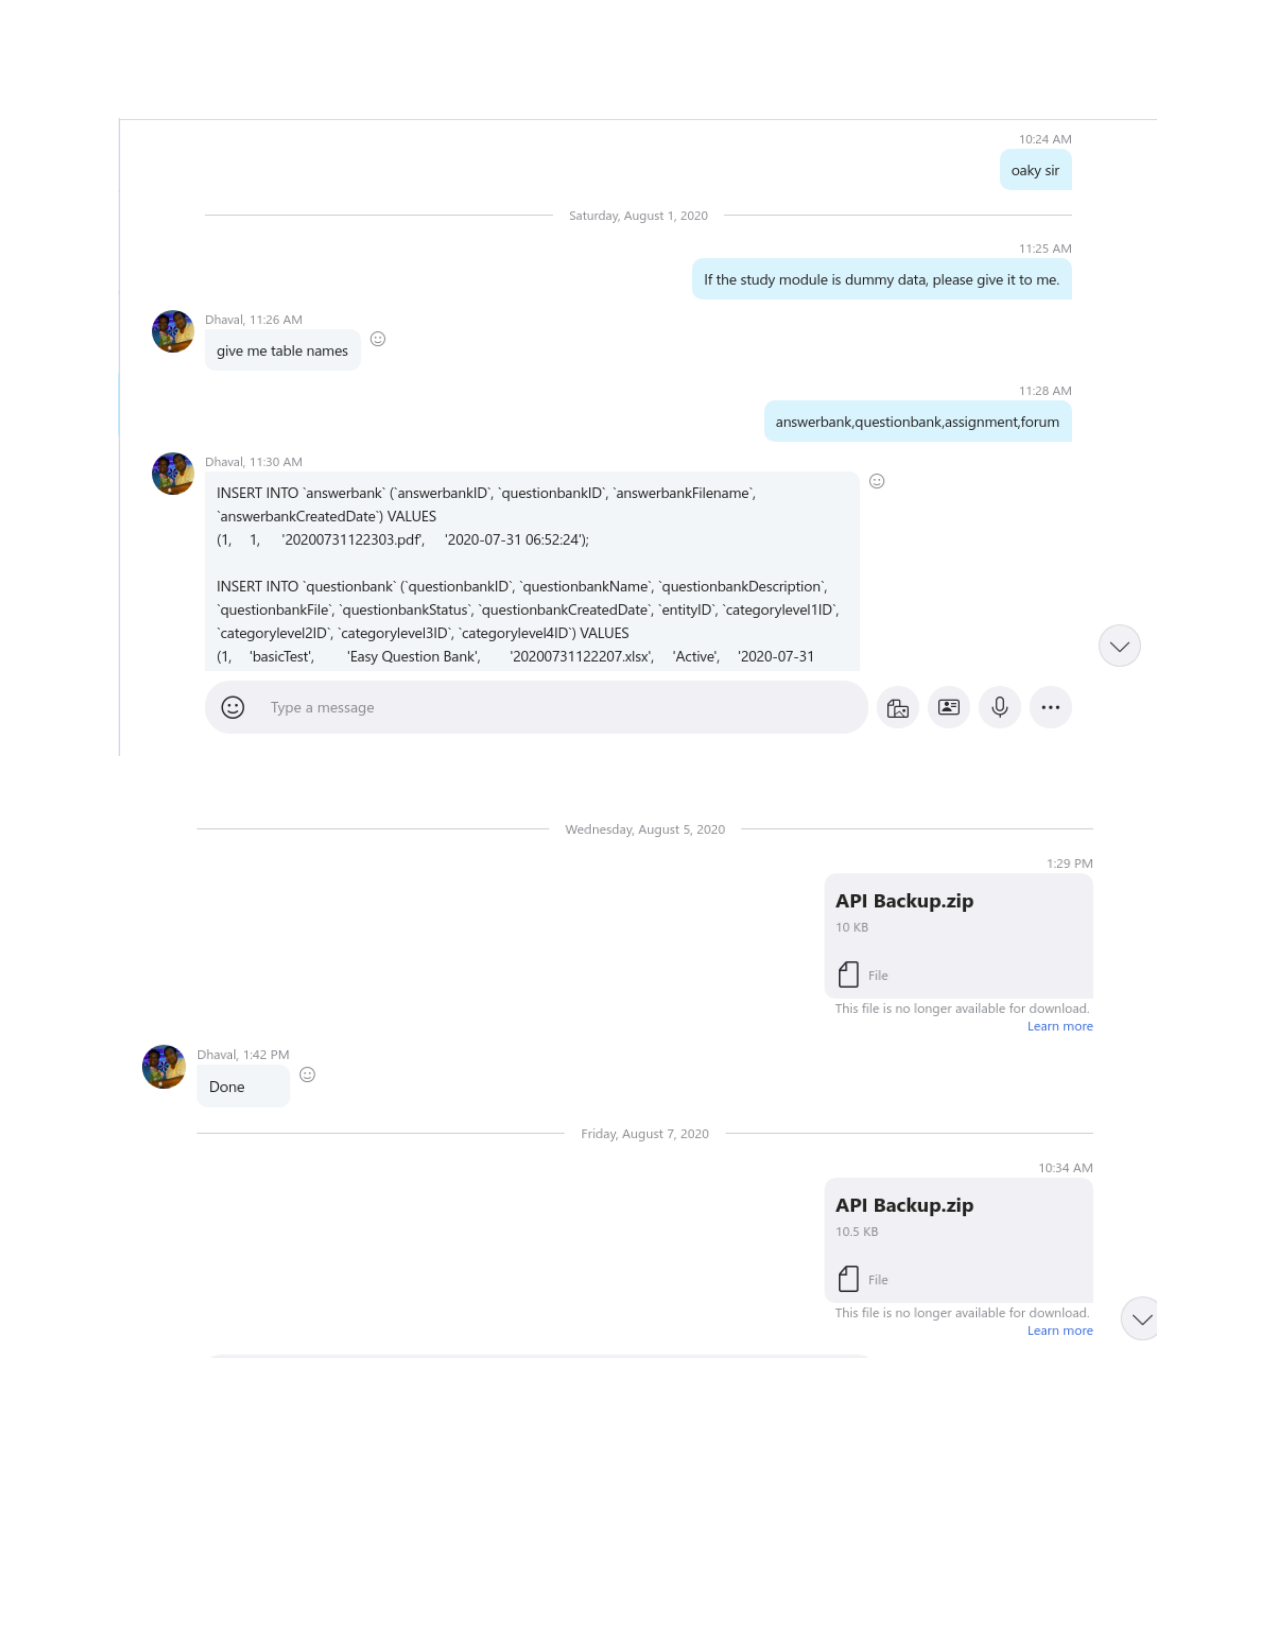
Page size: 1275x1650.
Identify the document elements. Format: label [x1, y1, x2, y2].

picture [118, 118, 1157, 756]
picture [118, 813, 1157, 1358]
